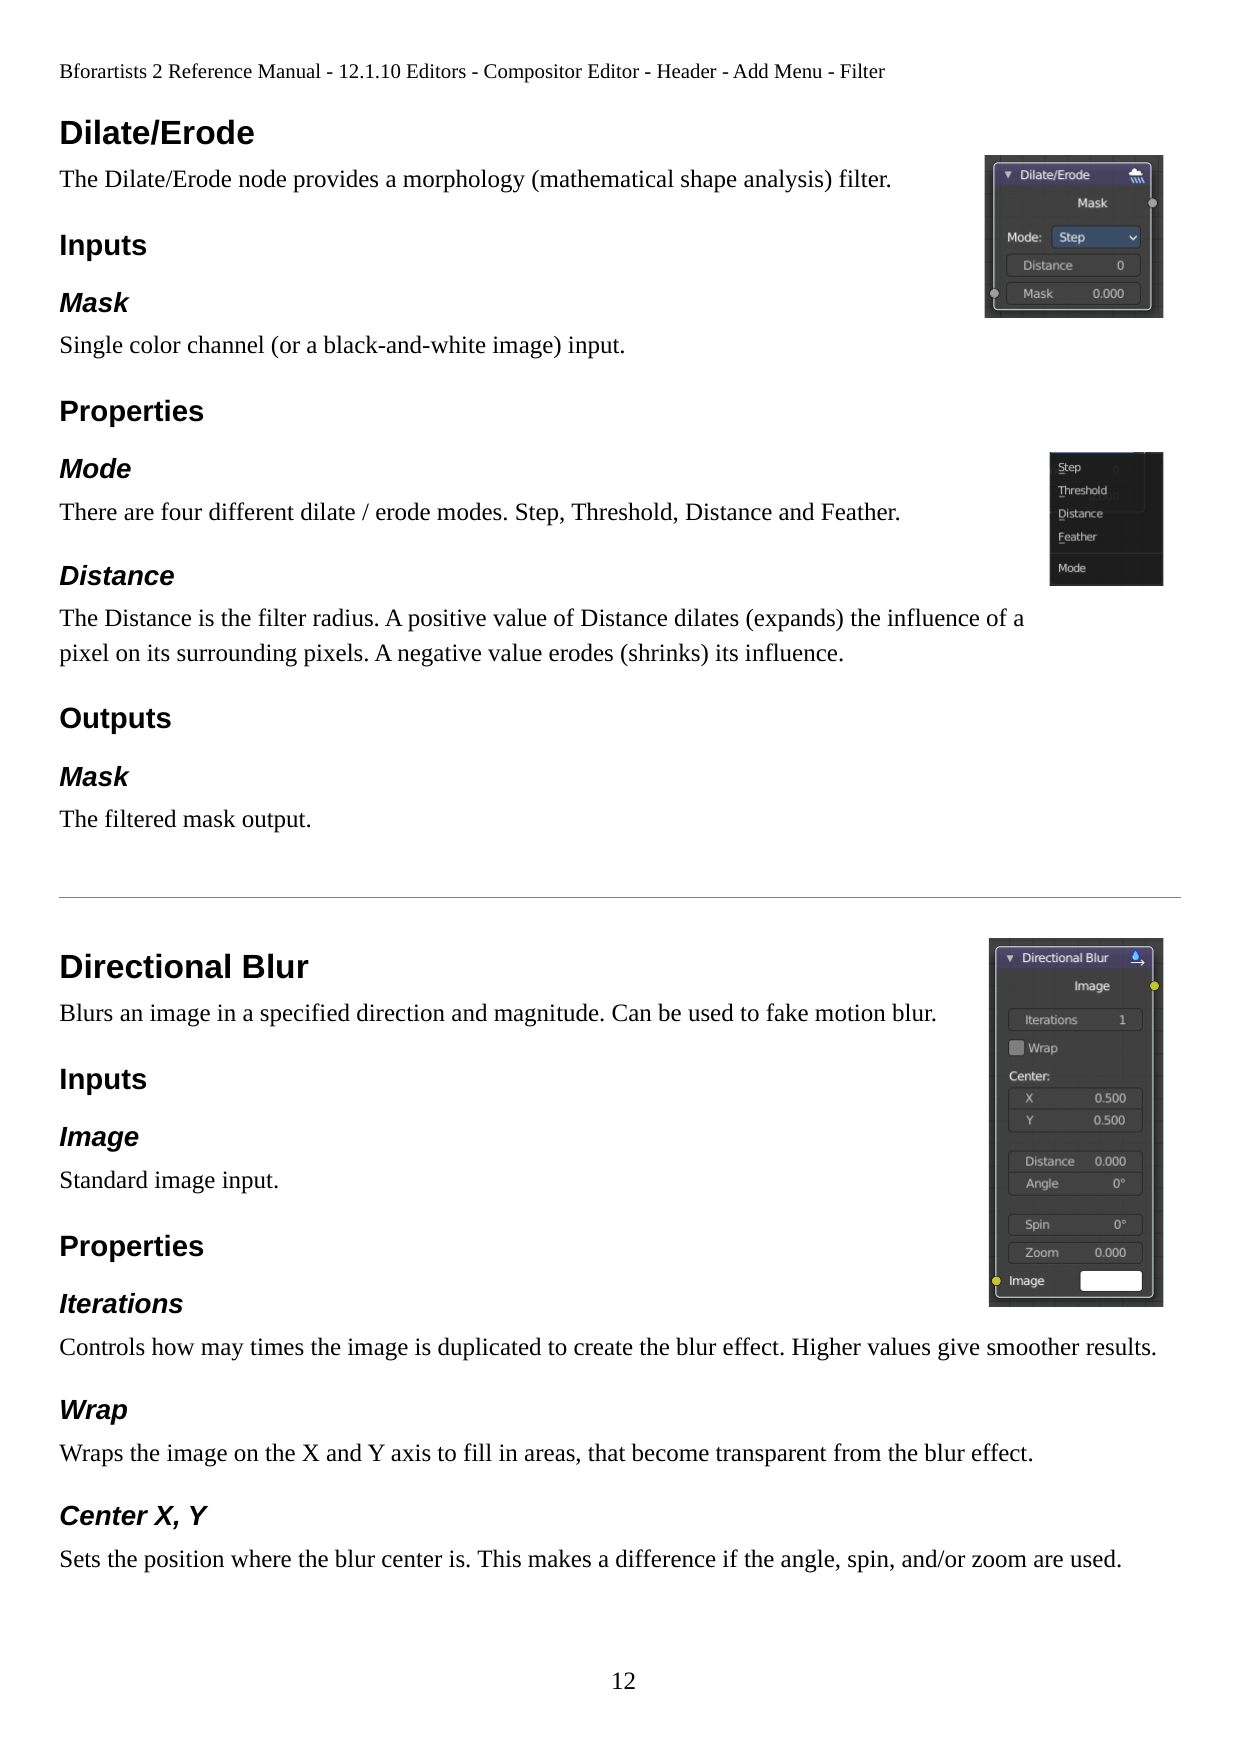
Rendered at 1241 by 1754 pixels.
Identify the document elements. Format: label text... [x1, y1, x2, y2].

subtitle Mask [59, 760, 1181, 792]
subtitle Directional Blur [59, 947, 988, 986]
subtitle Center X, Y [59, 1499, 1181, 1531]
subtitle Mode [59, 453, 1049, 485]
subtitle Properties [59, 394, 1181, 428]
subtitle Wrap [59, 1393, 1181, 1425]
text Sets the position where the blur center is. This makes a difference if the angle, spin, and/or zoom are used. [59, 1544, 1181, 1573]
subtitle Image [59, 1121, 988, 1153]
subtitle Dilate/Erode [59, 113, 1181, 151]
text [1164, 1165, 1181, 1194]
picture [1049, 452, 1164, 586]
text The Dilate/Erode node provides a morphology (mathematical shape analysis) filter. [59, 164, 984, 192]
text Blurs an image in a specified direction and magnitude. Can be used to fake motion blur. [59, 998, 988, 1027]
subtitle [1164, 1229, 1181, 1263]
picture [988, 938, 1164, 1307]
subtitle [1164, 1121, 1181, 1153]
text Single color channel (or a black-and-white image) input. [59, 331, 1181, 359]
subtitle Outputs [59, 701, 1181, 735]
subtitle Inputs [59, 1062, 988, 1096]
subtitle Mask [59, 286, 984, 318]
subtitle [1164, 1062, 1181, 1096]
text The filtered mask output. [59, 804, 1181, 833]
text There are four different dilate / erode modes. Step, Threshold, Distance and Feather. [59, 497, 1049, 526]
subtitle [1164, 947, 1181, 986]
subtitle Distance [59, 559, 1181, 591]
subtitle [1164, 286, 1181, 318]
subtitle [1164, 453, 1181, 485]
picture [984, 155, 1164, 318]
text The Distance is the filter radius. A positive value of Distance dilates (expands) the influence of a pixel on its surrounding pixels. A negative value erodes (shrinks) its influence. [59, 603, 1181, 666]
subtitle Properties [59, 1229, 988, 1263]
text Controls how may times the image is duplicated to create the blur effect. Higher values give smoother results. [59, 1332, 1181, 1361]
subtitle Inputs [59, 227, 984, 261]
text Standard image input. [59, 1165, 988, 1194]
text Wraps the image on the X and Y axis to fill in areas, that become transparent from the blur effect. [59, 1438, 1181, 1467]
subtitle [1164, 227, 1181, 261]
subtitle Iterations [59, 1288, 1181, 1319]
